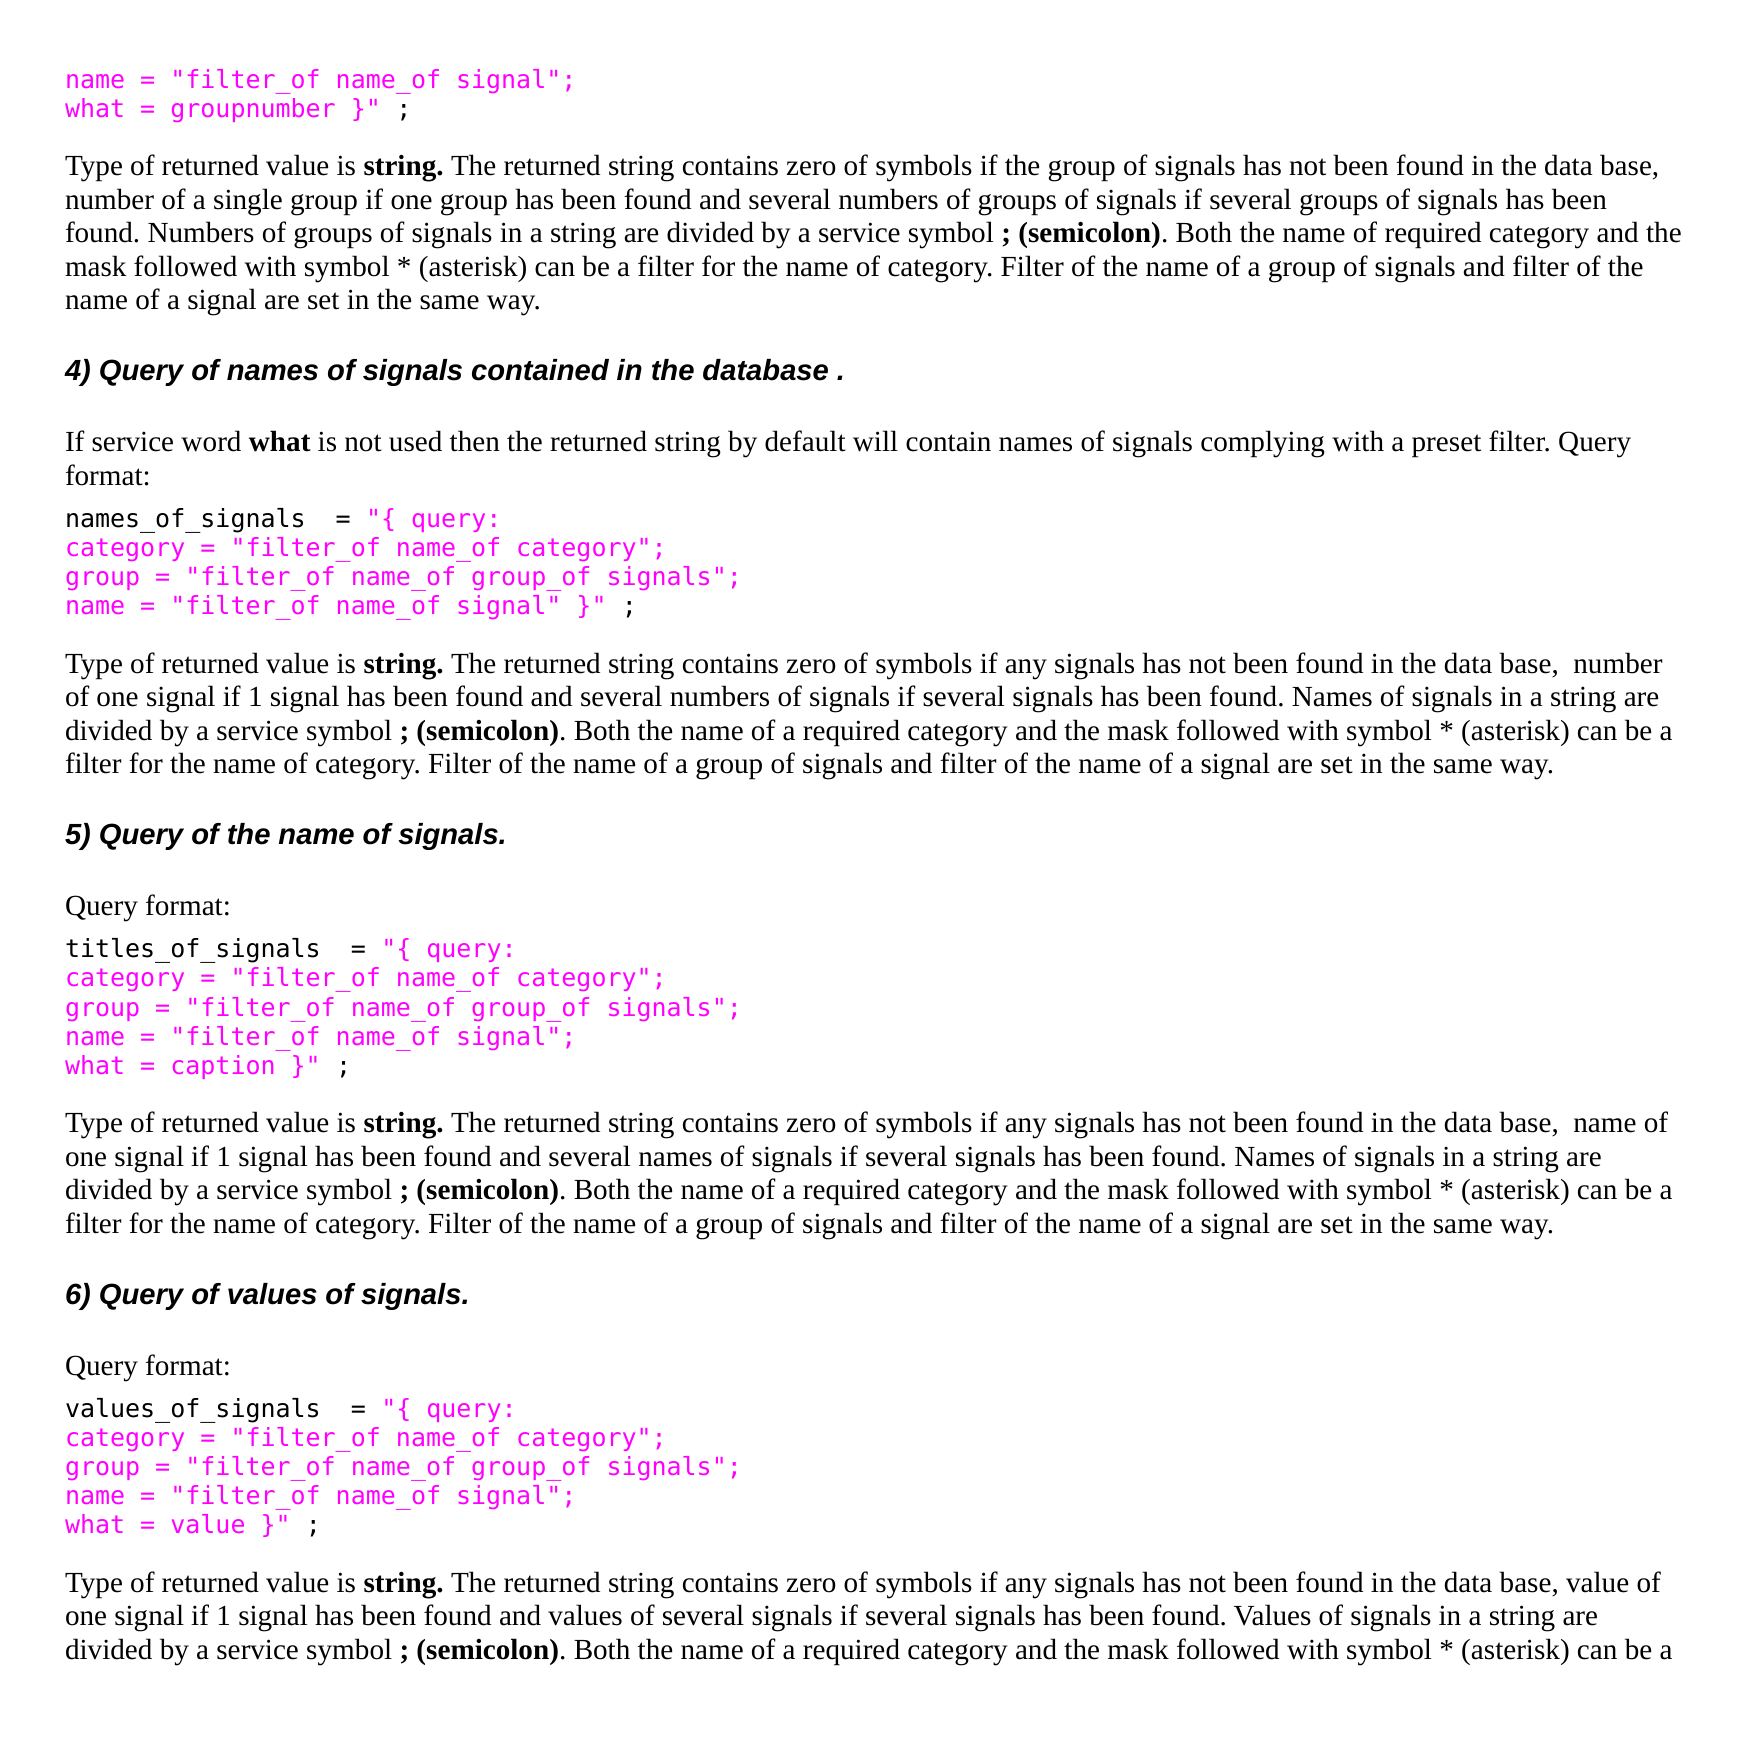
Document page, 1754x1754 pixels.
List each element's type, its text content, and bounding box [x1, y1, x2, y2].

table_cell name = "filter_of name_of signal"; what = groupnumber }" ; Type of returned value is string. The returned string contains zero of symbols if the group of signals has not been found in the data base, number of a single group if one group has been found and several numbers of groups of signals if several groups of signals has been found. Numbers of groups of signals in a string are divided by a service symbol ; (semicolon). Both the name of required category and the mask followed with symbol * (asterisk) can be a filter for the name of category. Filter of the name of a group of signals and filter of the name of a signal are set in the same way. 4) Query of names of signals contained in the database . If service word what is not used then the returned string by default will contain names of signals complying with a preset filter. Query format: names_of_signals = "{ query: category = "filter_of name_of category"; group = "filter_of name_of group_of signals"; name = "filter_of name_of signal" }" ; Type of returned value is string. The returned string contains zero of symbols if any signals has not been found in the data base, number of one signal if 1 signal has been found and several numbers of signals if several signals has been found. Names of signals in a string are divided by a service symbol ; (semicolon). Both the name of a required category and the mask followed with symbol * (asterisk) can be a filter for the name of category. Filter of the name of a group of signals and filter of the name of a signal are set in the same way. 5) Query of the name of signals. Query format: titles_of_signals = "{ query: category = "filter_of name_of category"; group = "filter_of name_of group_of signals"; name = "filter_of name_of signal"; what = caption }" ; Type of returned value is string. The returned string contains zero of symbols if any signals has not been found in the data base, name of one signal if 1 signal has been found and several names of signals if several signals has been found. Names of signals in a string are divided by a service symbol ; (semicolon). Both the name of a required category and the mask followed with symbol * (asterisk) can be a filter for the name of category. Filter of the name of a group of signals and filter of the name of a signal are set in the same way. 6) Query of values of signals. Query format: values_of_signals = "{ query: category = "filter_of name_of category"; group = "filter_of name_of group_of signals"; name = "filter_of name_of signal"; what = value }" ; Type of returned value is string. The returned string contains zero of symbols if any signals has not been found in the data base, value of one signal if 1 signal has been found and values of several signals if several signals has been found. Values of signals in a string are divided by a service symbol ; (semicolon). Both the name of a required category and the mask followed with symbol * (asterisk) can be a [59, 59, 1695, 1671]
